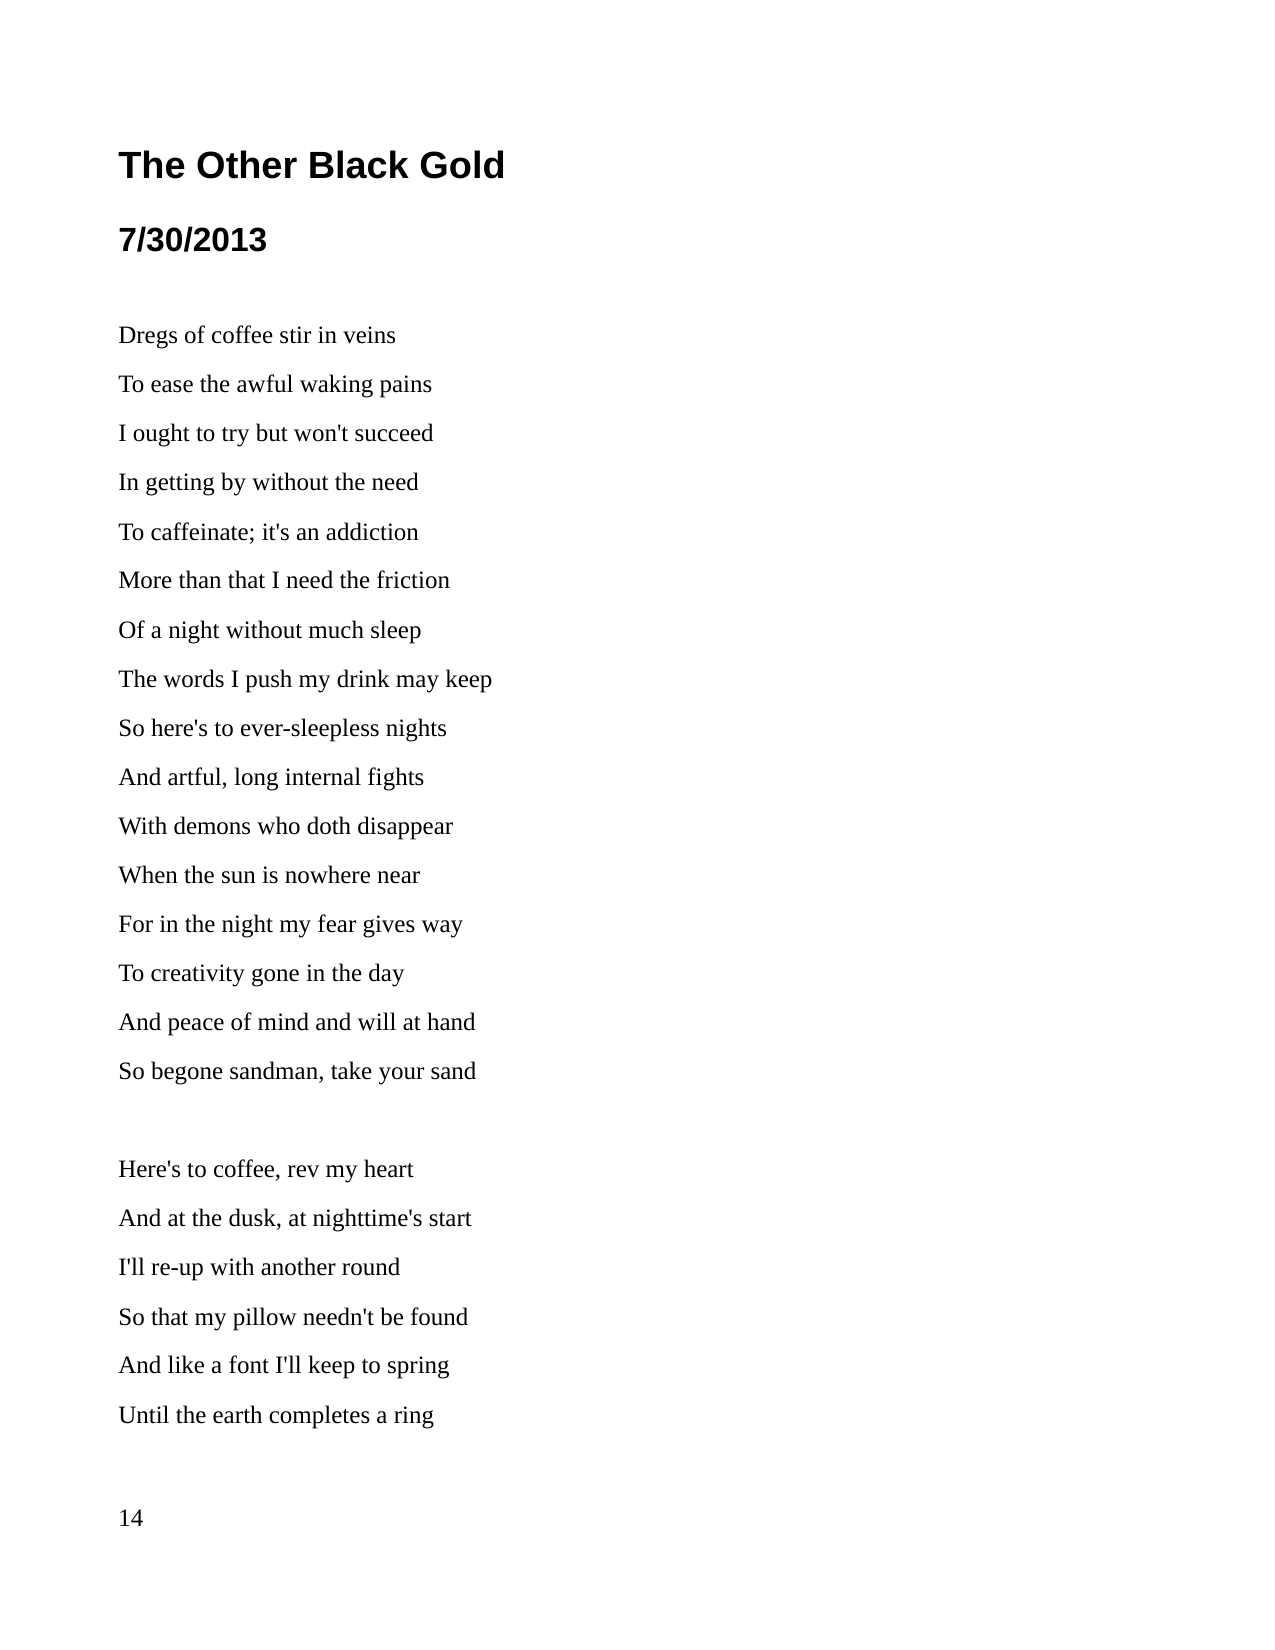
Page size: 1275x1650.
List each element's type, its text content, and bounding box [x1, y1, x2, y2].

text Of a night without much sleep [118, 615, 1157, 643]
subtitle The Other Black Gold [118, 143, 1157, 187]
text So begone sandman, take your sand [118, 1056, 1157, 1085]
text More than that I need the friction [118, 566, 1157, 594]
text I'll re-up with another round [118, 1252, 1157, 1281]
text And peace of mind and will at hand [118, 1007, 1157, 1036]
text Here's to coffee, rev my heart [118, 1154, 1157, 1183]
text For in the night my fear gives way [118, 909, 1157, 938]
text Until the earth completes a ring [118, 1400, 1157, 1428]
text When the sun is nowhere near [118, 860, 1157, 889]
text With demons who doth disappear [118, 811, 1157, 840]
text To ease the awful waking pains [118, 369, 1157, 398]
text And artful, long internal fights [118, 762, 1157, 791]
text In getting by without the need [118, 467, 1157, 496]
text Dregs of coffee stir in veins [118, 320, 1157, 349]
text To caffeinate; it's an addiction [118, 517, 1157, 545]
text And like a font I'll keep to spring [118, 1351, 1157, 1379]
text I ought to try but won't succeed [118, 418, 1157, 447]
text To creativity gone in the day [118, 958, 1157, 987]
text The words I push my drink may keep [118, 664, 1157, 692]
text So that my pillow needn't be found [118, 1302, 1157, 1330]
subtitle 7/30/2013 [118, 220, 1157, 259]
text So here's to ever-sleepless nights [118, 713, 1157, 742]
text And at the dusk, at nighttime's start [118, 1203, 1157, 1232]
